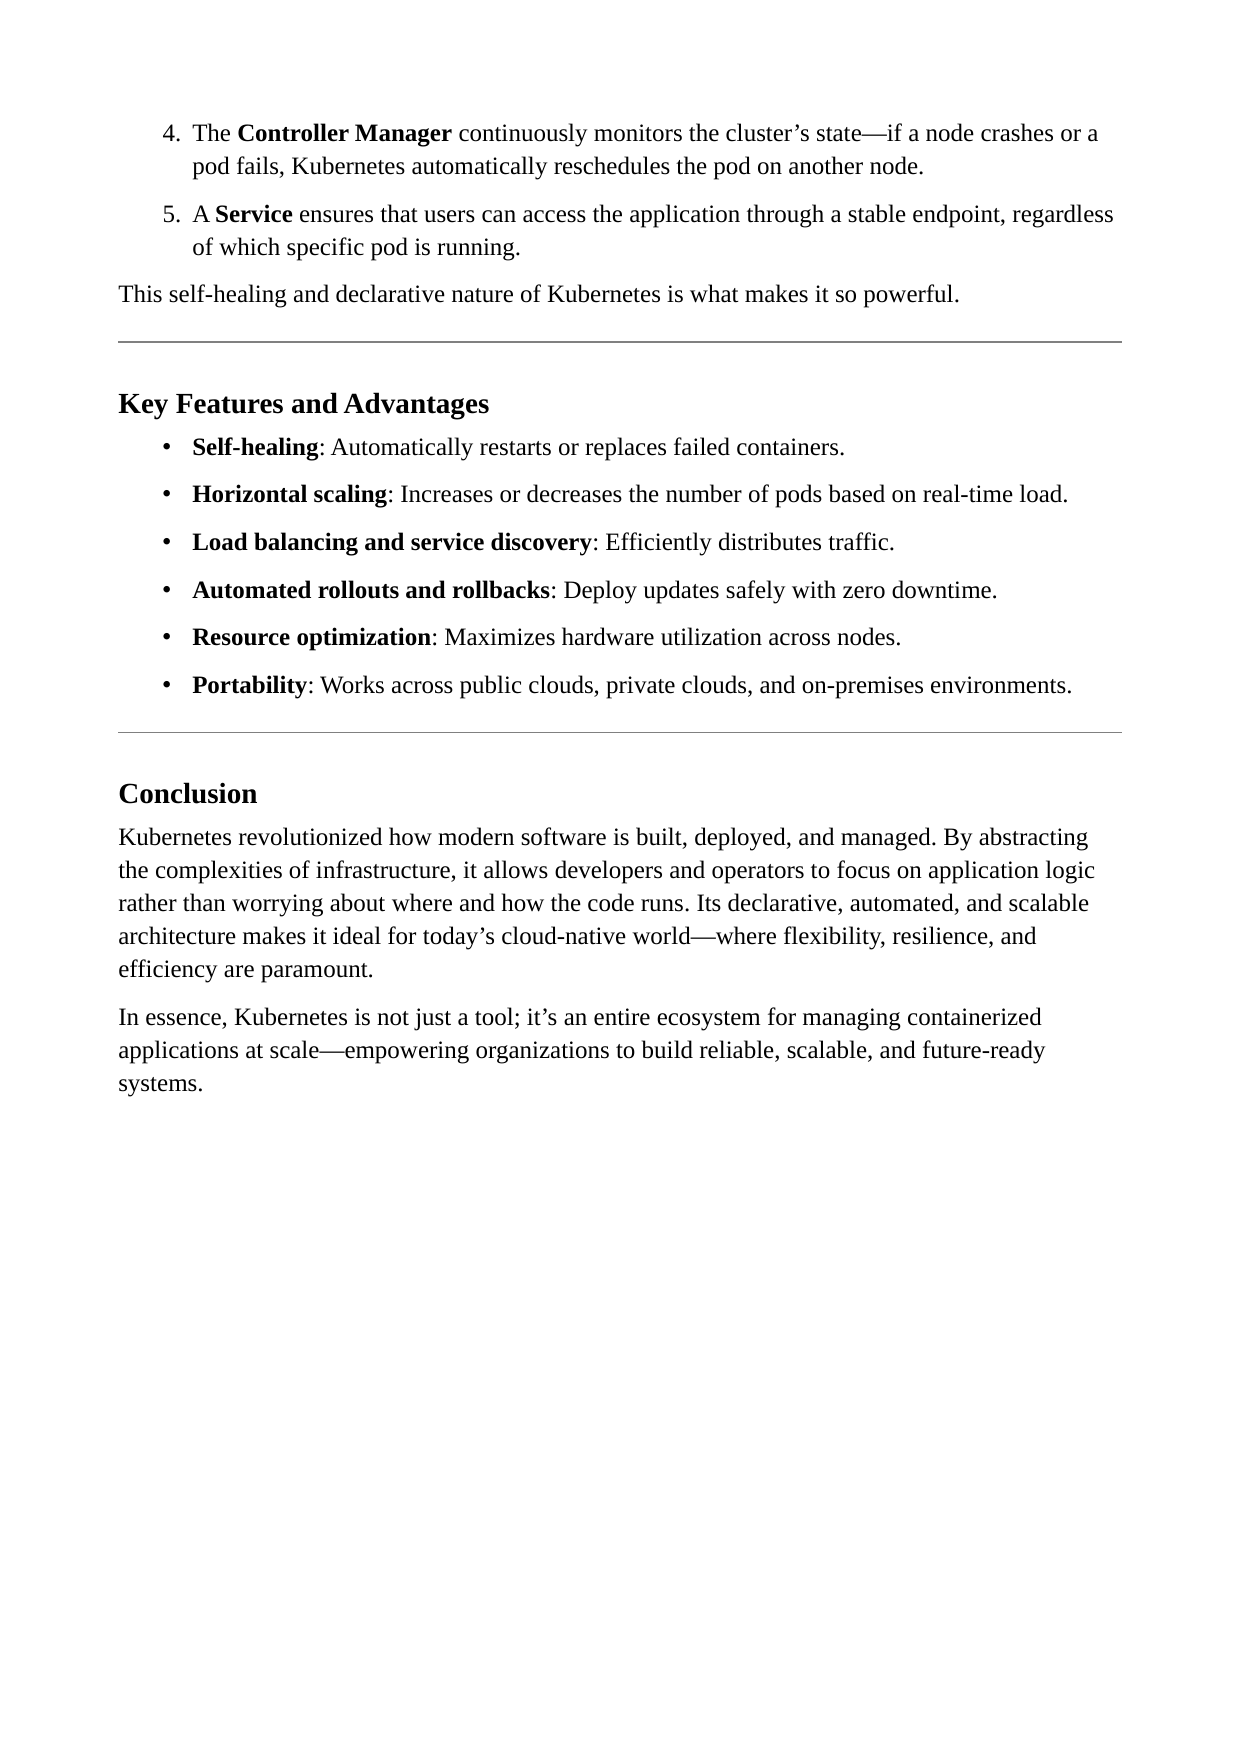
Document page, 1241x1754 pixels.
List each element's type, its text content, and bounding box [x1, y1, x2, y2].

list Portability: Works across public clouds, private clouds, and on-premises environments. [162, 670, 1122, 699]
subtitle Conclusion [118, 776, 1122, 810]
list Horizontal scaling: Increases or decreases the number of pods based on real-time load. [162, 479, 1122, 508]
list A Service ensures that users can access the application through a stable endpoint, regardless of which specific pod is running. [162, 199, 1122, 261]
text Kubernetes revolutionized how modern software is built, deployed, and managed. By abstracting the complexities of infrastructure, it allows developers and operators to focus on application logic rather than worrying about where and how the code runs. Its declarative, automated, and scalable architecture makes it ideal for today’s cloud-native world—where flexibility, resilience, and efficiency are paramount. [118, 822, 1122, 983]
list Load balancing and service discovery: Efficiently distributes traffic. [162, 527, 1122, 556]
list The Controller Manager continuously monitors the cluster’s state—if a node crashes or a pod fails, Kubernetes automatically reschedules the pod on another node. [162, 118, 1122, 180]
text In essence, Kubernetes is not just a tool; it’s an entire ecosystem for managing containerized applications at scale—empowering organizations to build reliable, scalable, and future-ready systems. [118, 1002, 1122, 1097]
list Self-healing: Automatically restarts or replaces failed containers. [162, 432, 1122, 461]
list Automated rollouts and rollbacks: Deploy updates safely with zero downtime. [162, 575, 1122, 603]
list Resource optimization: Maximizes hardware utilization across nodes. [162, 622, 1122, 651]
subtitle Key Features and Advantages [118, 386, 1122, 419]
text This self-healing and declarative nature of Kubernetes is what makes it so powerful. [118, 279, 1122, 308]
